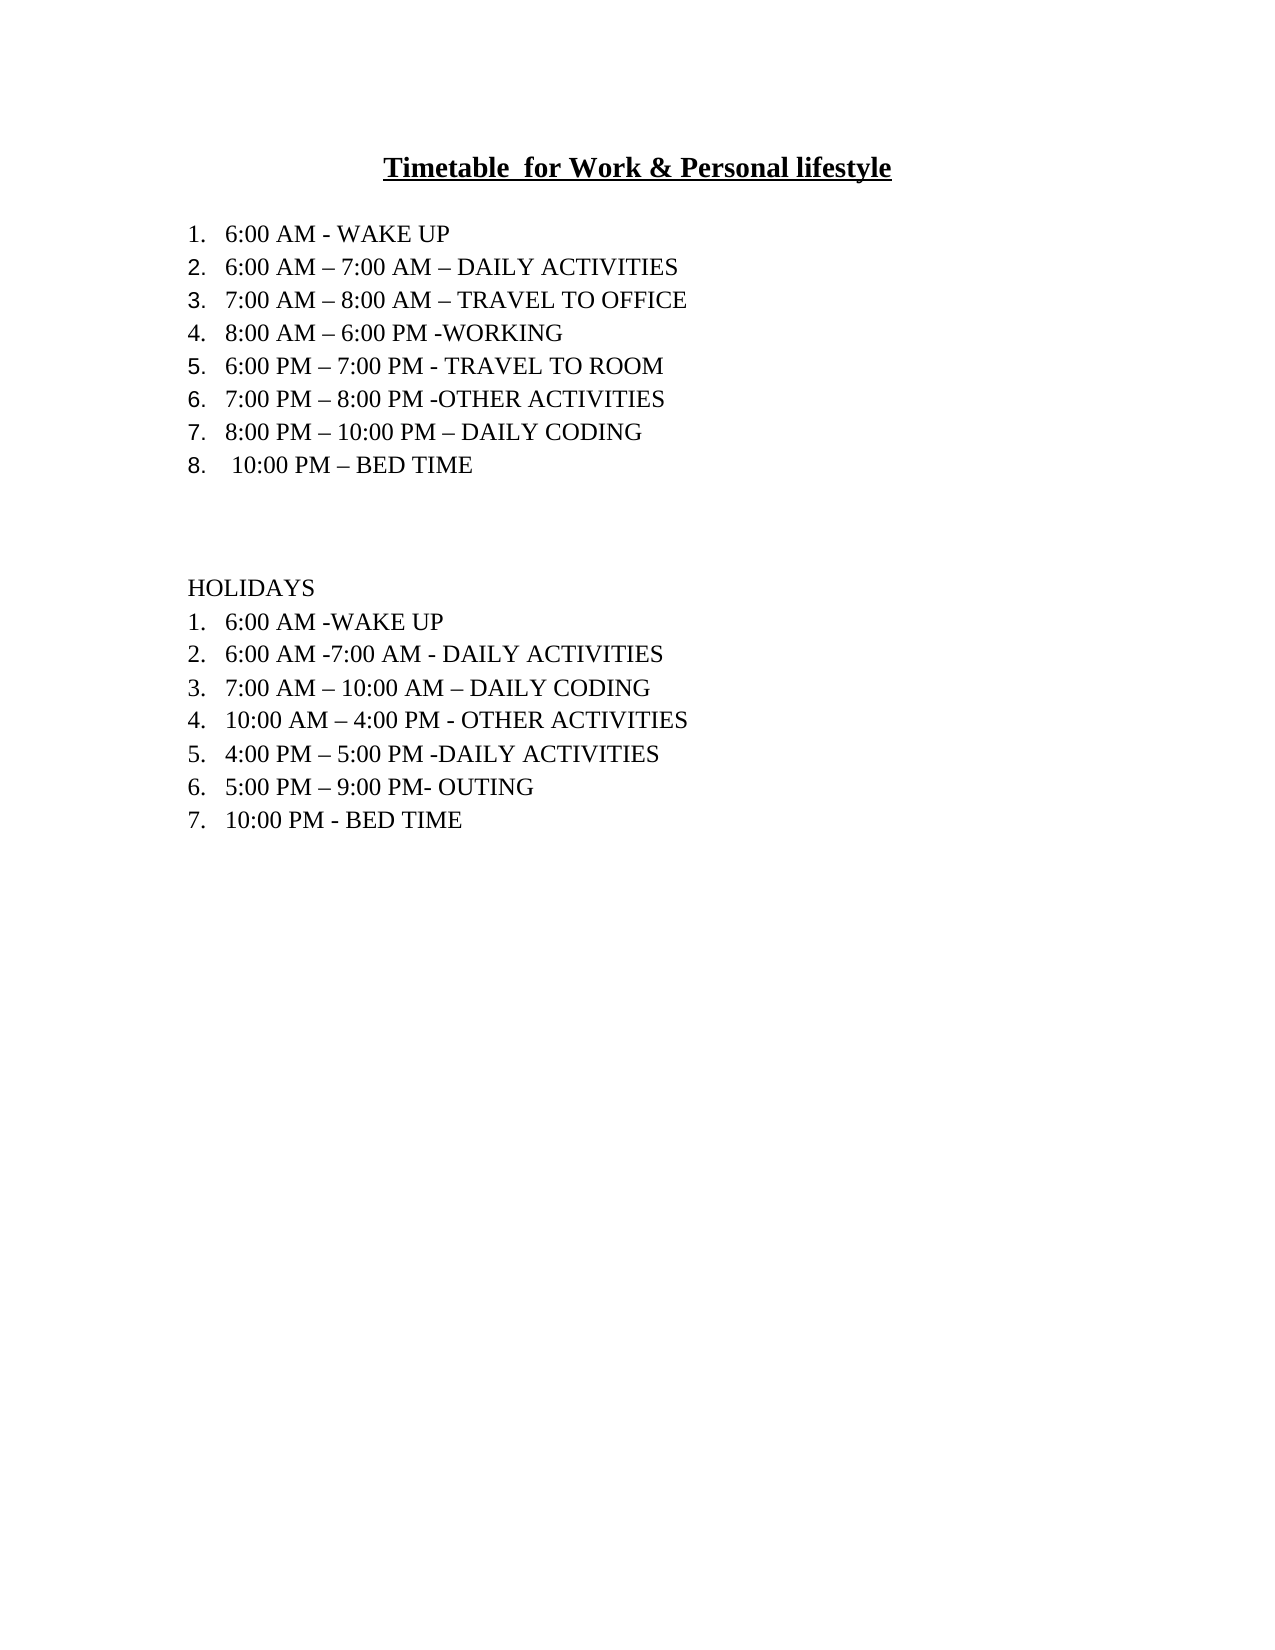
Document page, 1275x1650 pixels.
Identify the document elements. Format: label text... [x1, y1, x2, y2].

list 10:00 PM – BED TIME [187, 450, 1125, 479]
text 7. 10:00 PM - BED TIME [187, 805, 1125, 833]
list 8:00 PM – 10:00 PM – DAILY CODING [187, 417, 1125, 446]
text 5. 4:00 PM – 5:00 PM -DAILY ACTIVITIES [187, 739, 1125, 767]
text HOLIDAYS [187, 573, 1125, 602]
list 7:00 PM – 8:00 PM -OTHER ACTIVITIES [187, 384, 1125, 413]
text 1. 6:00 AM -WAKE UP [187, 607, 1125, 635]
text Timetable for Work & Personal lifestyle [150, 150, 1125, 183]
text 6. 5:00 PM – 9:00 PM- OUTING [187, 772, 1125, 800]
list 7:00 AM – 8:00 AM – TRAVEL TO OFFICE [187, 285, 1125, 313]
text 2. 6:00 AM -7:00 AM - DAILY ACTIVITIES [187, 639, 1125, 668]
text 4. 10:00 AM – 4:00 PM - OTHER ACTIVITIES [187, 706, 1125, 734]
list 6:00 PM – 7:00 PM - TRAVEL TO ROOM [187, 351, 1125, 379]
list 6:00 AM – 7:00 AM – DAILY ACTIVITIES [187, 252, 1125, 281]
text 3. 7:00 AM – 10:00 AM – DAILY CODING [187, 673, 1125, 701]
list 8:00 AM – 6:00 PM -WORKING [187, 318, 1125, 347]
list 6:00 AM - WAKE UP [187, 219, 1125, 247]
